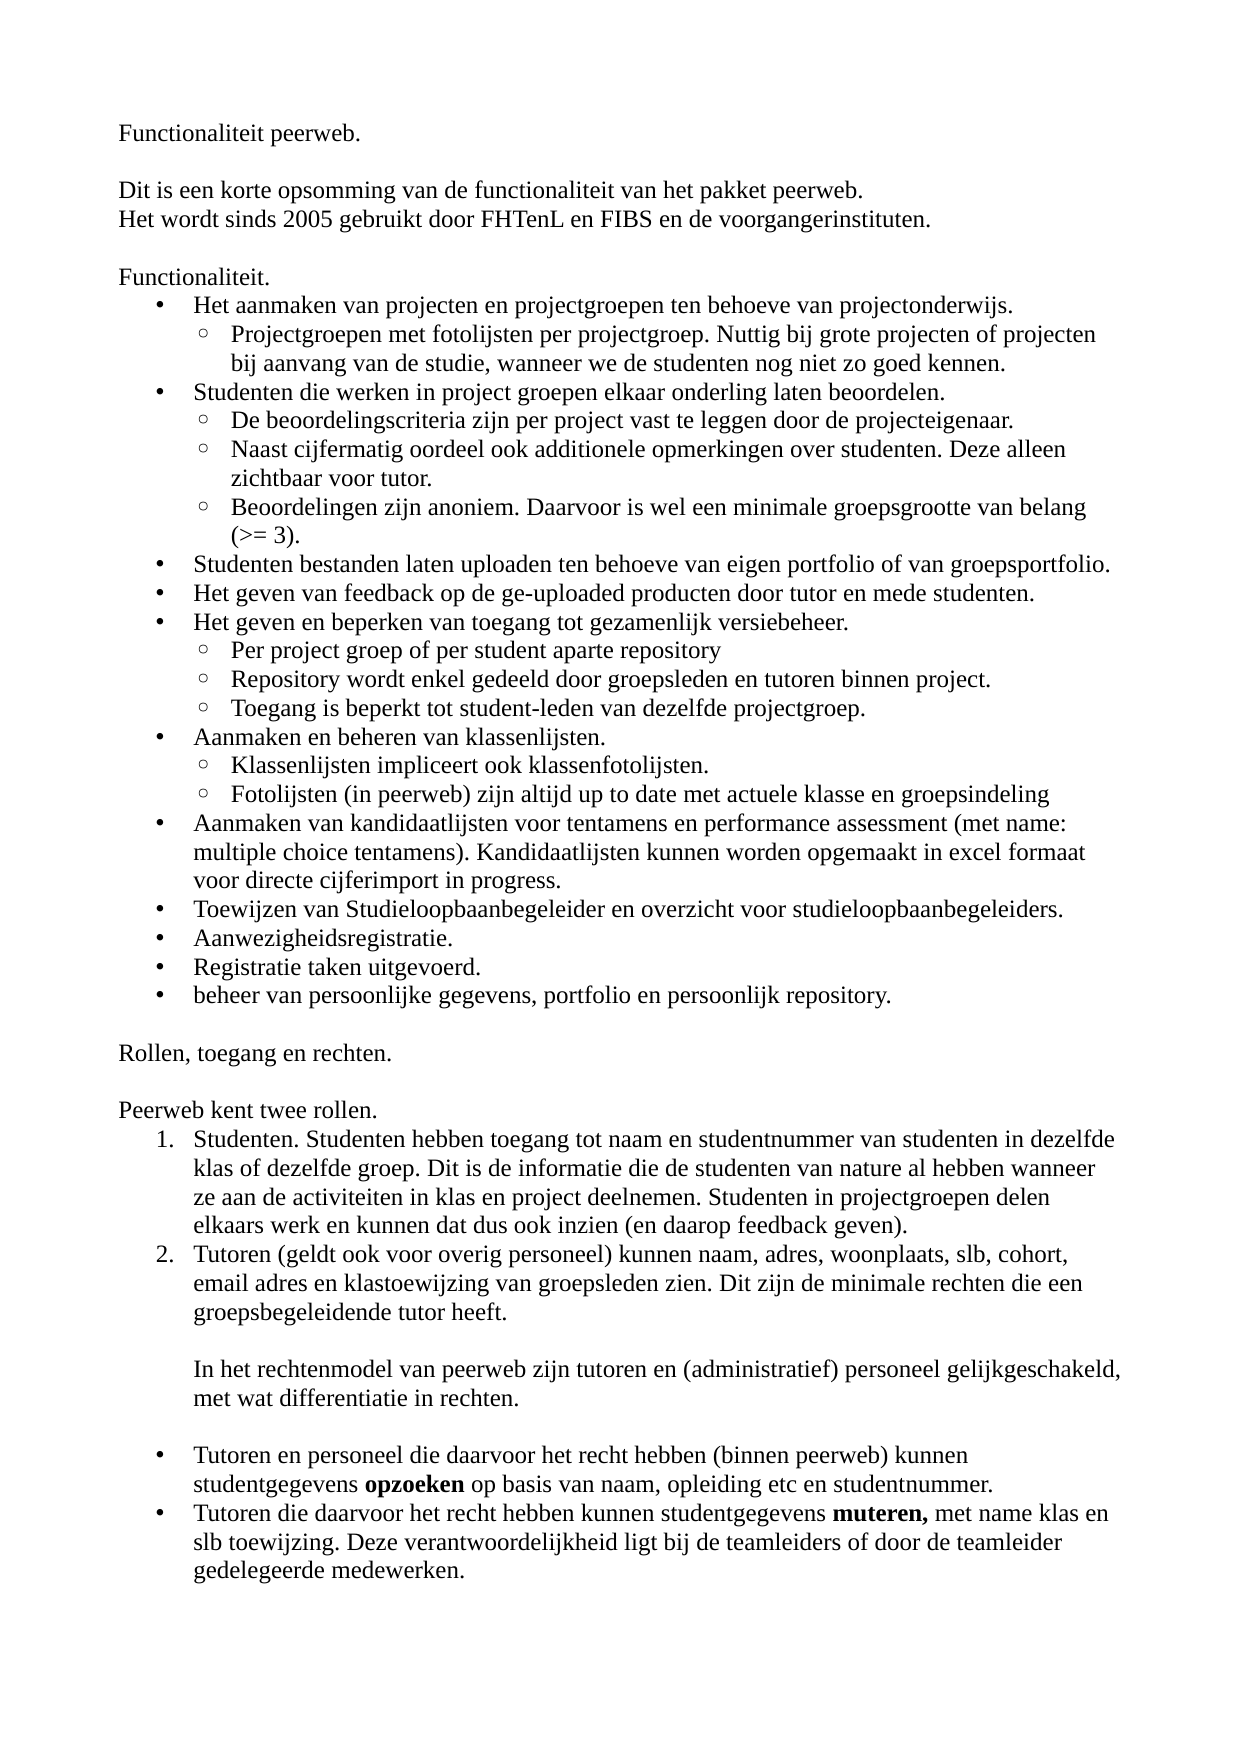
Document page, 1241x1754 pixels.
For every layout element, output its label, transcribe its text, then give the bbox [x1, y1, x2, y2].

list In het rechtenmodel van peerweb zijn tutoren en (administratief) personeel gelijkgeschakeld, met wat differentiatie in rechten. [156, 1354, 1122, 1412]
list Per project groep of per student aparte repository [193, 636, 1122, 664]
list Klassenlijsten impliceert ook klassenfotolijsten. [193, 751, 1122, 779]
list Studenten die werken in project groepen elkaar onderling laten beoordelen. [156, 377, 1122, 406]
list Studenten bestanden laten uploaden ten behoeve van eigen portfolio of van groepsportfolio. [156, 549, 1122, 578]
list Aanmaken van kandidaatlijsten voor tentamens en performance assessment (met name: multiple choice tentamens). Kandidaatlijsten kunnen worden opgemaakt in excel formaat voor directe cijferimport in progress. [156, 808, 1122, 894]
list beheer van persoonlijke gegevens, portfolio en persoonlijk repository. [156, 981, 1122, 1009]
list Het aanmaken van projecten en projectgroepen ten behoeve van projectonderwijs. [156, 291, 1122, 319]
text Functionaliteit peerweb. [118, 118, 1122, 147]
text Functionaliteit. [118, 262, 1122, 291]
text Rollen, toegang en rechten. [118, 1038, 1122, 1067]
list Repository wordt enkel gedeeld door groepsleden en tutoren binnen project. [193, 664, 1122, 693]
list Naast cijfermatig oordeel ook additionele opmerkingen over studenten. Deze alleen zichtbaar voor tutor. [193, 434, 1122, 492]
list Tutoren (geldt ook voor overig personeel) kunnen naam, adres, woonplaats, slb, cohort, email adres en klastoewijzing van groepsleden zien. Dit zijn de minimale rechten die een groepsbegeleidende tutor heeft. [156, 1239, 1122, 1326]
list Tutoren die daarvoor het recht hebben kunnen studentgegevens muteren, met name klas en slb toewijzing. Deze verantwoordelijkheid ligt bij de teamleiders of door de teamleider gedelegeerde medewerken. [156, 1498, 1122, 1584]
list Beoordelingen zijn anoniem. Daarvoor is wel een minimale groepsgrootte van belang (>= 3). [193, 492, 1122, 549]
list Aanwezigheidsregistratie. [156, 923, 1122, 952]
list Het geven en beperken van toegang tot gezamenlijk versiebeheer. [156, 607, 1122, 636]
list De beoordelingscriteria zijn per project vast te leggen door de projecteigenaar. [193, 406, 1122, 434]
text Het wordt sinds 2005 gebruikt door FHTenL en FIBS en de voorgangerinstituten. [118, 204, 1122, 233]
list Fotolijsten (in peerweb) zijn altijd up to date met actuele klasse en groepsindeling [193, 779, 1122, 808]
list Registratie taken uitgevoerd. [156, 952, 1122, 981]
text Dit is een korte opsomming van de functionaliteit van het pakket peerweb. [118, 176, 1122, 204]
list Tutoren en personeel die daarvoor het recht hebben (binnen peerweb) kunnen studentgegevens opzoeken op basis van naam, opleiding etc en studentnummer. [156, 1441, 1122, 1498]
list Het geven van feedback op de ge-uploaded producten door tutor en mede studenten. [156, 578, 1122, 607]
list Projectgroepen met fotolijsten per projectgroep. Nuttig bij grote projecten of projecten bij aanvang van de studie, wanneer we de studenten nog niet zo goed kennen. [193, 319, 1122, 377]
list Aanmaken en beheren van klassenlijsten. [156, 722, 1122, 751]
text Peerweb kent twee rollen. [118, 1096, 1122, 1124]
list Toegang is beperkt tot student-leden van dezelfde projectgroep. [193, 693, 1122, 722]
list Toewijzen van Studieloopbaanbegeleider en overzicht voor studieloopbaanbegeleiders. [156, 894, 1122, 923]
list Studenten. Studenten hebben toegang tot naam en studentnummer van studenten in dezelfde klas of dezelfde groep. Dit is de informatie die de studenten van nature al hebben wanneer ze aan de activiteiten in klas en project deelnemen. Studenten in projectgroepen delen elkaars werk en kunnen dat dus ook inzien (en daarop feedback geven). [156, 1124, 1122, 1239]
